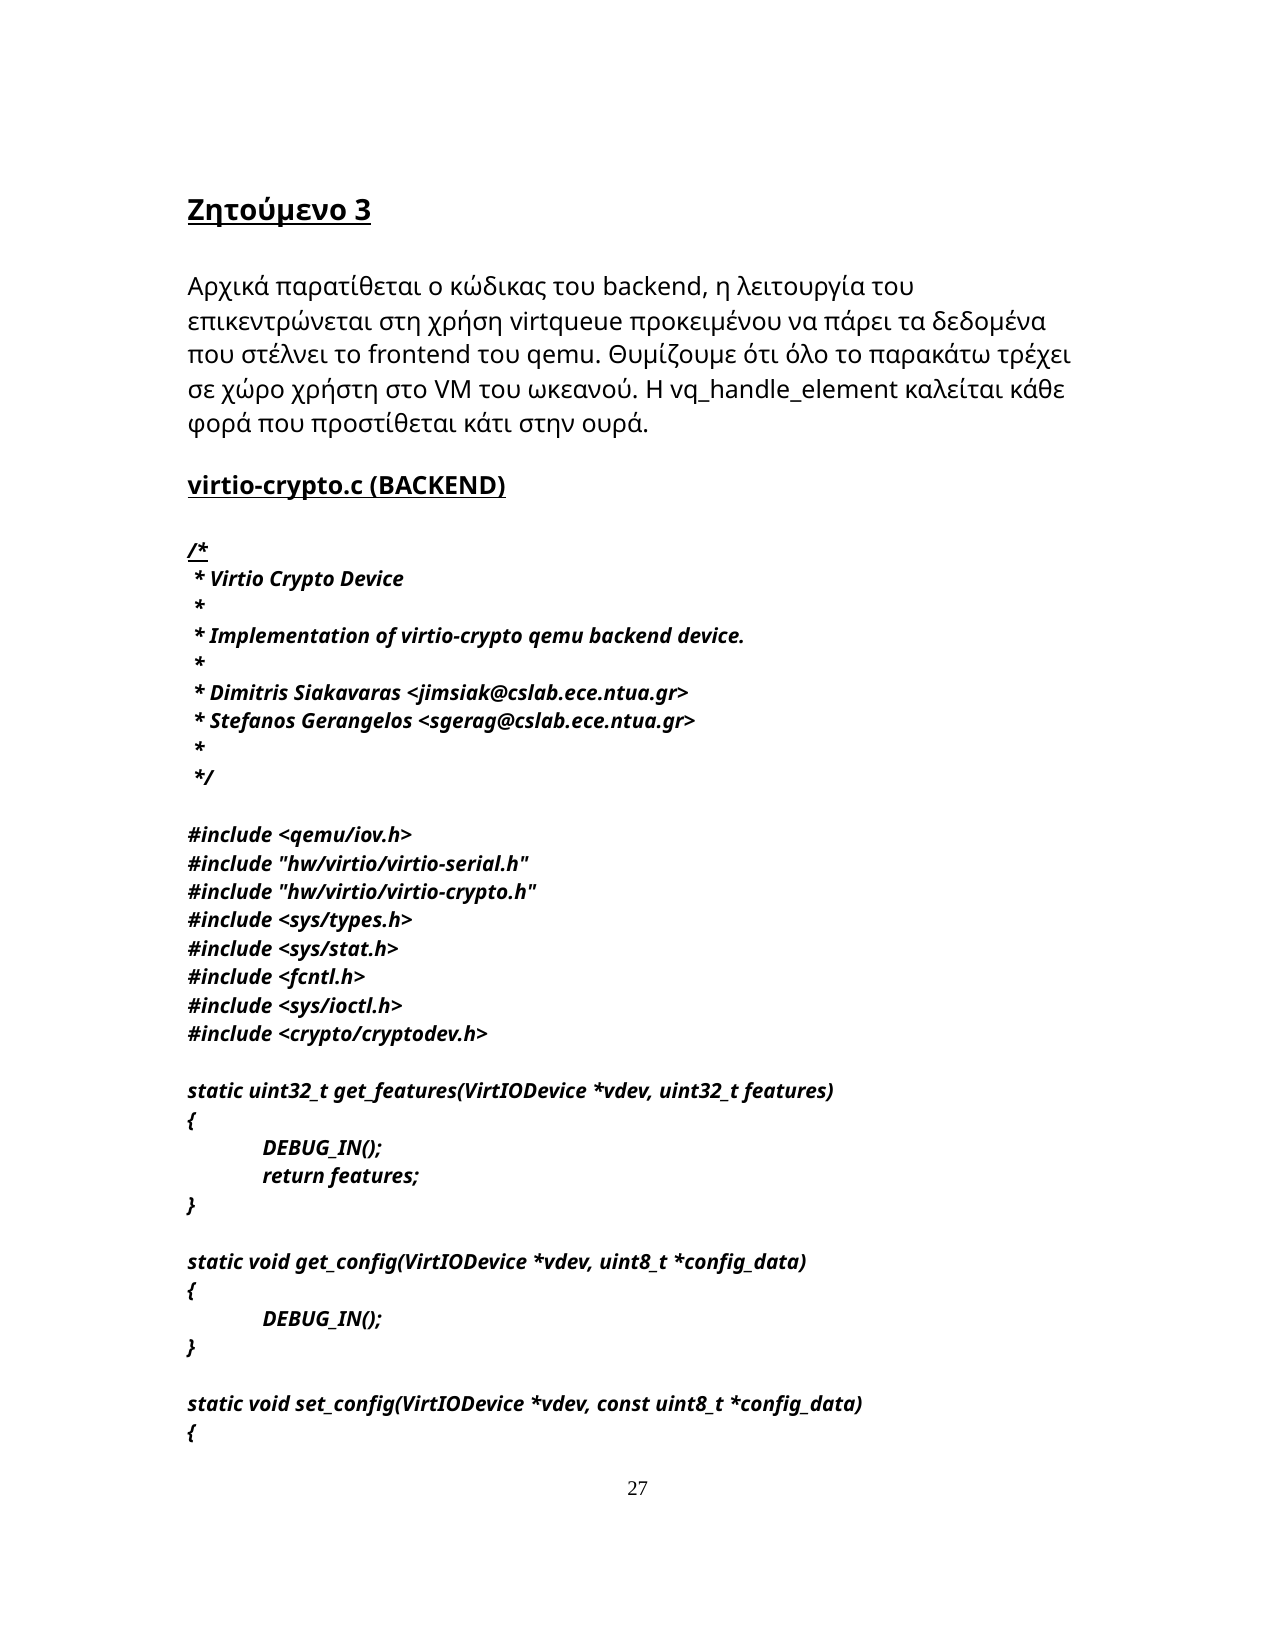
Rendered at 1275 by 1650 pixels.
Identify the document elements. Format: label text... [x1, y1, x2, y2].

text Αρχικά παρατίθεται ο κώδικας του backend, η λειτουργία του επικεντρώνεται στη χρήση virtqueue προκειμένου να πάρει τα δεδομένα που στέλνει το frontend του qemu. Θυμίζουμε ότι όλο το παρακάτω τρέχει σε χώρο χρήστη στο VM του ωκεανού. H vq_handle_element καλείται κάθε φορά που προστίθεται κάτι στην ουρά. [187, 269, 1087, 439]
text static uint32_t get_features(VirtIODevice *vdev, uint32_t features) [187, 1076, 1087, 1105]
text /* [187, 536, 1087, 564]
text #include <sys/ioctl.h> [187, 991, 1087, 1019]
text #include <crypto/cryptodev.h> [187, 1019, 1087, 1048]
text return features; [187, 1162, 1087, 1190]
text { [187, 1417, 1087, 1446]
text #include <sys/stat.h> [187, 934, 1087, 962]
text #include <fcntl.h> [187, 962, 1087, 991]
text * Stefanos Gerangelos <sgerag@cslab.ece.ntua.gr> [187, 707, 1087, 735]
text static void get_config(VirtIODevice *vdev, uint8_t *config_data) [187, 1247, 1087, 1275]
text } [187, 1190, 1087, 1218]
text #include <qemu/iov.h> [187, 820, 1087, 849]
text */ [187, 763, 1087, 792]
text * [187, 593, 1087, 621]
text * [187, 735, 1087, 763]
text } [187, 1332, 1087, 1361]
text #include "hw/virtio/virtio-crypto.h" [187, 877, 1087, 906]
text * Virtio Crypto Device [187, 564, 1087, 593]
text * Dimitris Siakavaras <jimsiak@cslab.ece.ntua.gr> [187, 678, 1087, 707]
text Ζητούμενο 3 [187, 190, 1087, 229]
text #include "hw/virtio/virtio-serial.h" [187, 849, 1087, 877]
text DEBUG_IN(); [187, 1133, 1087, 1162]
text #include <sys/types.h> [187, 906, 1087, 934]
text { [187, 1275, 1087, 1304]
text DEBUG_IN(); [187, 1304, 1087, 1332]
text * [187, 650, 1087, 678]
text static void set_config(VirtIODevice *vdev, const uint8_t *config_data) [187, 1389, 1087, 1417]
text { [187, 1105, 1087, 1133]
text virtio-crypto.c (BACKEND) [187, 468, 1087, 502]
text * Implementation of virtio-crypto qemu backend device. [187, 621, 1087, 650]
